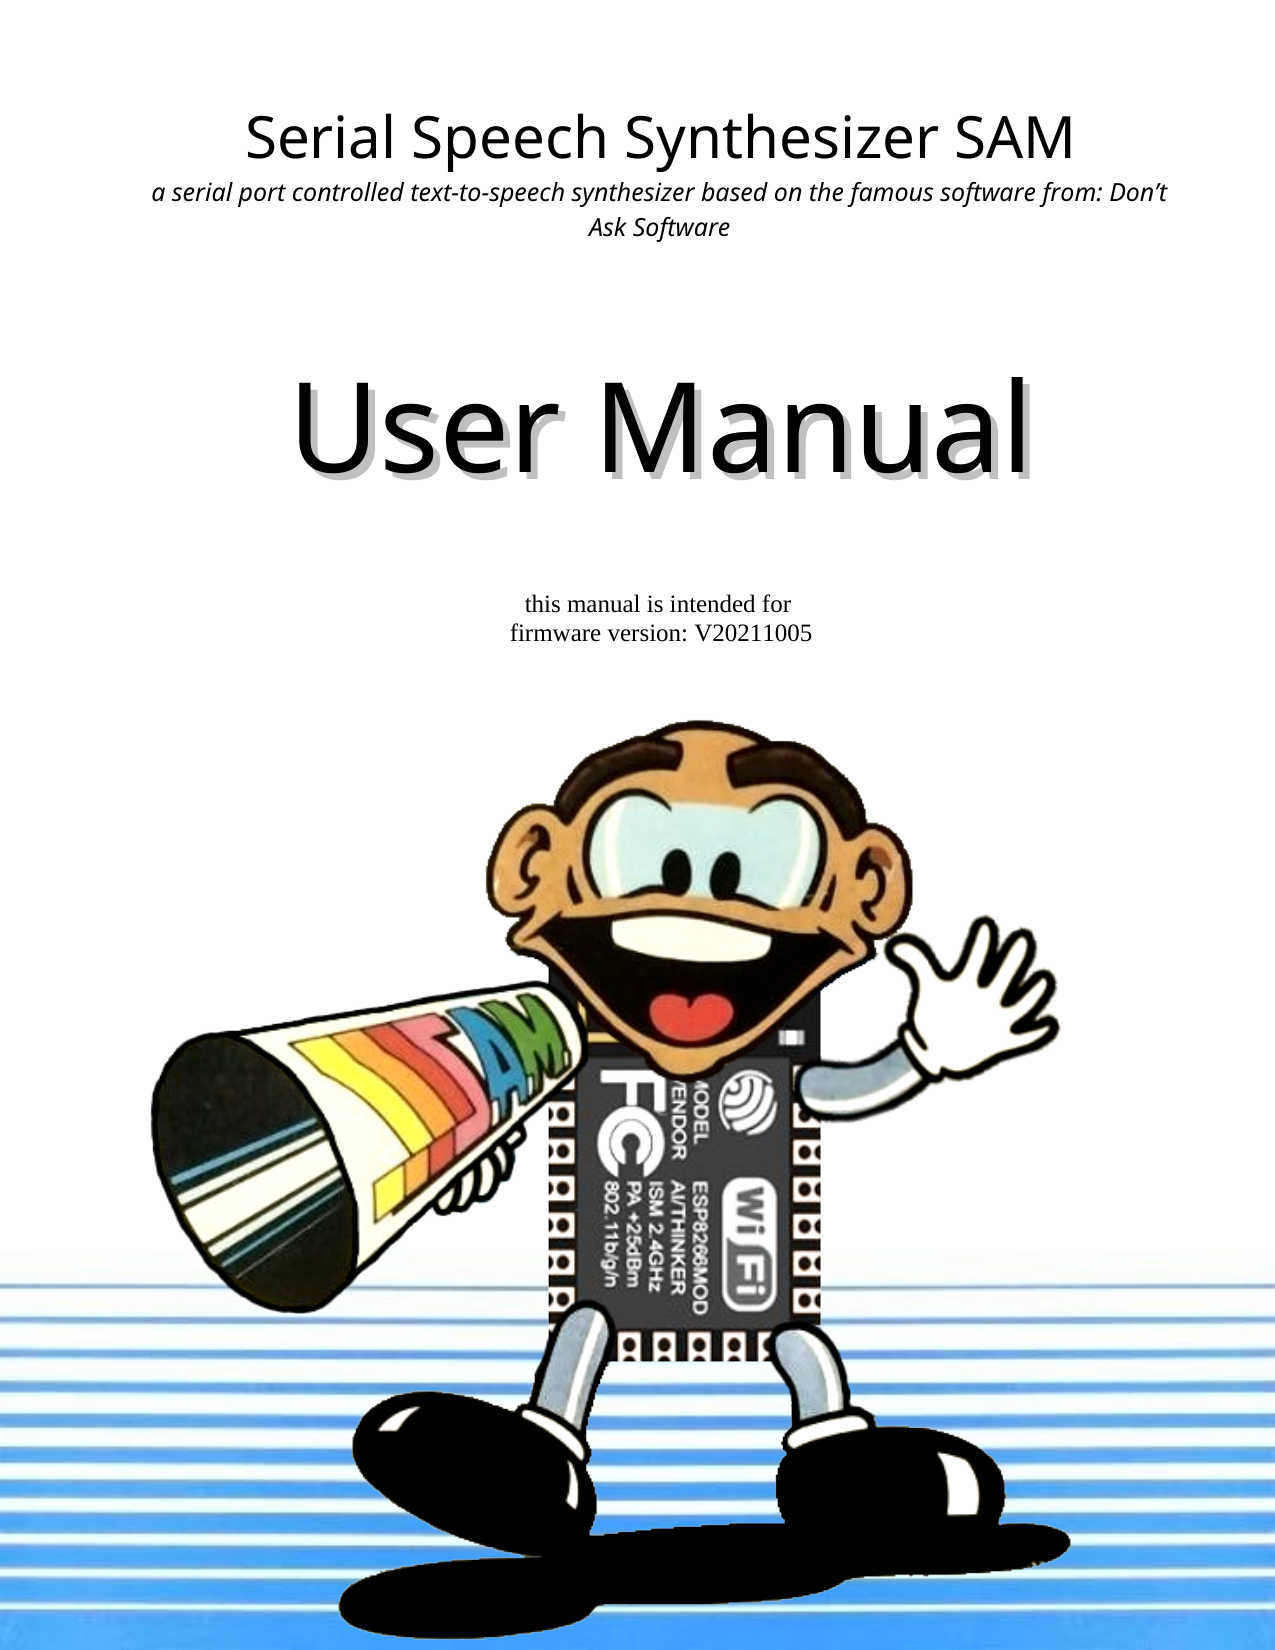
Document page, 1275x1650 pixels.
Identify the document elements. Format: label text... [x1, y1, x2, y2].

text a serial port controlled text-to-speech synthesizer based on the famous software from: Don’t Ask Software [137, 175, 1184, 243]
text firmware version: V20211005 [137, 618, 1184, 646]
text User Manual [137, 339, 1184, 509]
text this manual is intended for [137, 589, 1184, 618]
text Serial Speech Synthesizer SAM [137, 96, 1184, 175]
picture [0, 710, 1275, 1650]
